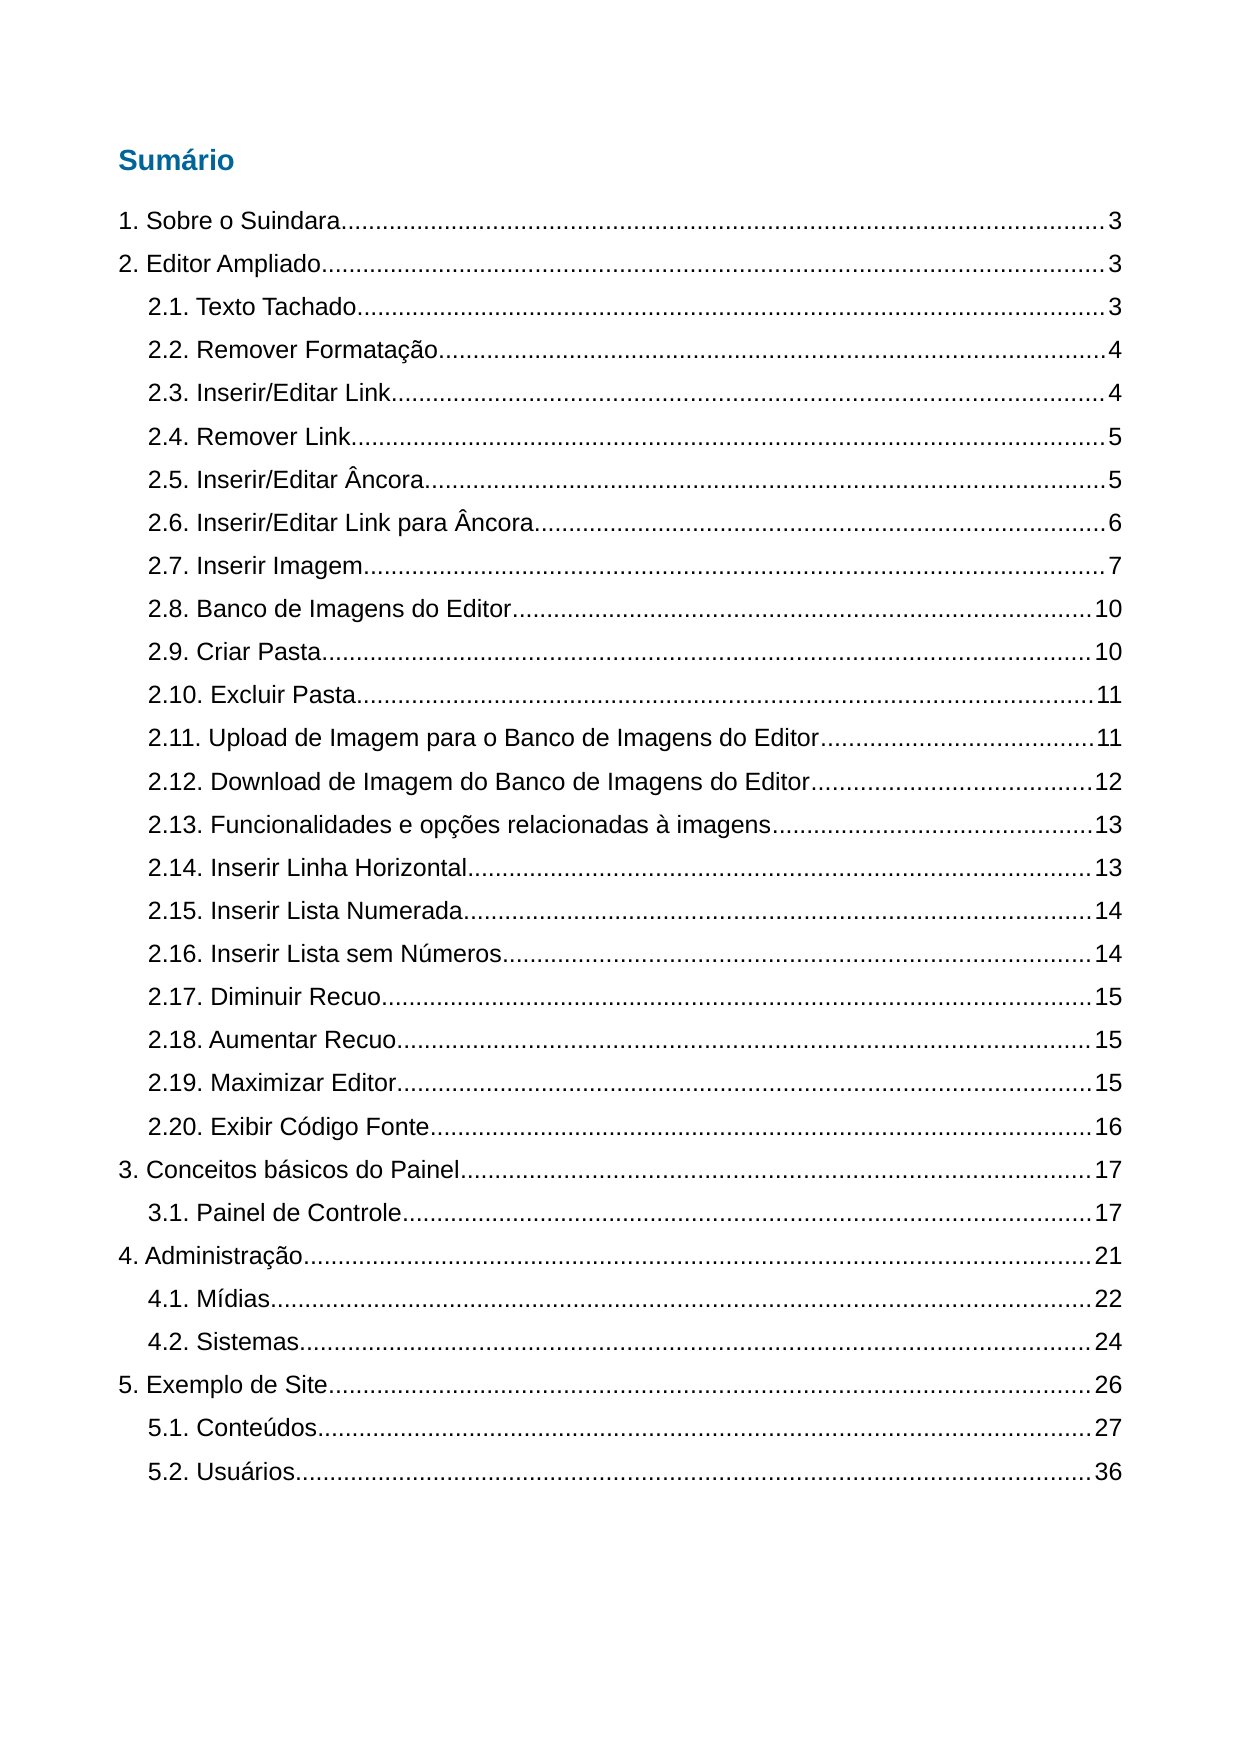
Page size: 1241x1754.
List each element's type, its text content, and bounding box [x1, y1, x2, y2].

subtitle 2.7. Inserir Imagem 7 [148, 551, 1122, 580]
subtitle Sumário [118, 143, 1122, 177]
subtitle 2.2. Remover Formatação 4 [148, 335, 1122, 364]
subtitle 2.14. Inserir Linha Horizontal 13 [148, 853, 1122, 882]
subtitle 2.6. Inserir/Editar Link para Âncora 6 [148, 508, 1122, 537]
subtitle 2.1. Texto Tachado 3 [148, 292, 1122, 321]
subtitle 2.12. Download de Imagem do Banco de Imagens do Editor 12 [148, 767, 1122, 795]
subtitle 2.10. Excluir Pasta 11 [148, 680, 1122, 709]
text 3. Conceitos básicos do Painel 17 [118, 1155, 1122, 1183]
subtitle 2.19. Maximizar Editor 15 [148, 1068, 1122, 1097]
subtitle 5.2. Usuários 36 [148, 1457, 1122, 1485]
subtitle 2.20. Exibir Código Fonte 16 [148, 1112, 1122, 1140]
subtitle 2.8. Banco de Imagens do Editor 10 [148, 594, 1122, 623]
text 4. Administração 21 [118, 1241, 1122, 1270]
text 1. Sobre o Suindara 3 [118, 206, 1122, 235]
subtitle 2.13. Funcionalidades e opções relacionadas à imagens 13 [148, 810, 1122, 838]
subtitle 5.1. Conteúdos 27 [148, 1413, 1122, 1442]
subtitle 4.1. Mídias 22 [148, 1284, 1122, 1313]
text 5. Exemplo de Site 26 [118, 1370, 1122, 1399]
subtitle 2.16. Inserir Lista sem Números 14 [148, 939, 1122, 968]
subtitle 2.4. Remover Link 5 [148, 422, 1122, 450]
subtitle 3.1. Painel de Controle 17 [148, 1198, 1122, 1227]
subtitle 2.18. Aumentar Recuo 15 [148, 1025, 1122, 1054]
subtitle 4.2. Sistemas 24 [148, 1327, 1122, 1356]
subtitle 2.3. Inserir/Editar Link 4 [148, 378, 1122, 407]
subtitle 2.9. Criar Pasta 10 [148, 637, 1122, 666]
text 2. Editor Ampliado 3 [118, 249, 1122, 278]
subtitle 2.5. Inserir/Editar Âncora 5 [148, 465, 1122, 493]
subtitle 2.15. Inserir Lista Numerada 14 [148, 896, 1122, 925]
subtitle 2.17. Diminuir Recuo 15 [148, 982, 1122, 1011]
subtitle 2.11. Upload de Imagem para o Banco de Imagens do Editor 11 [148, 723, 1122, 752]
